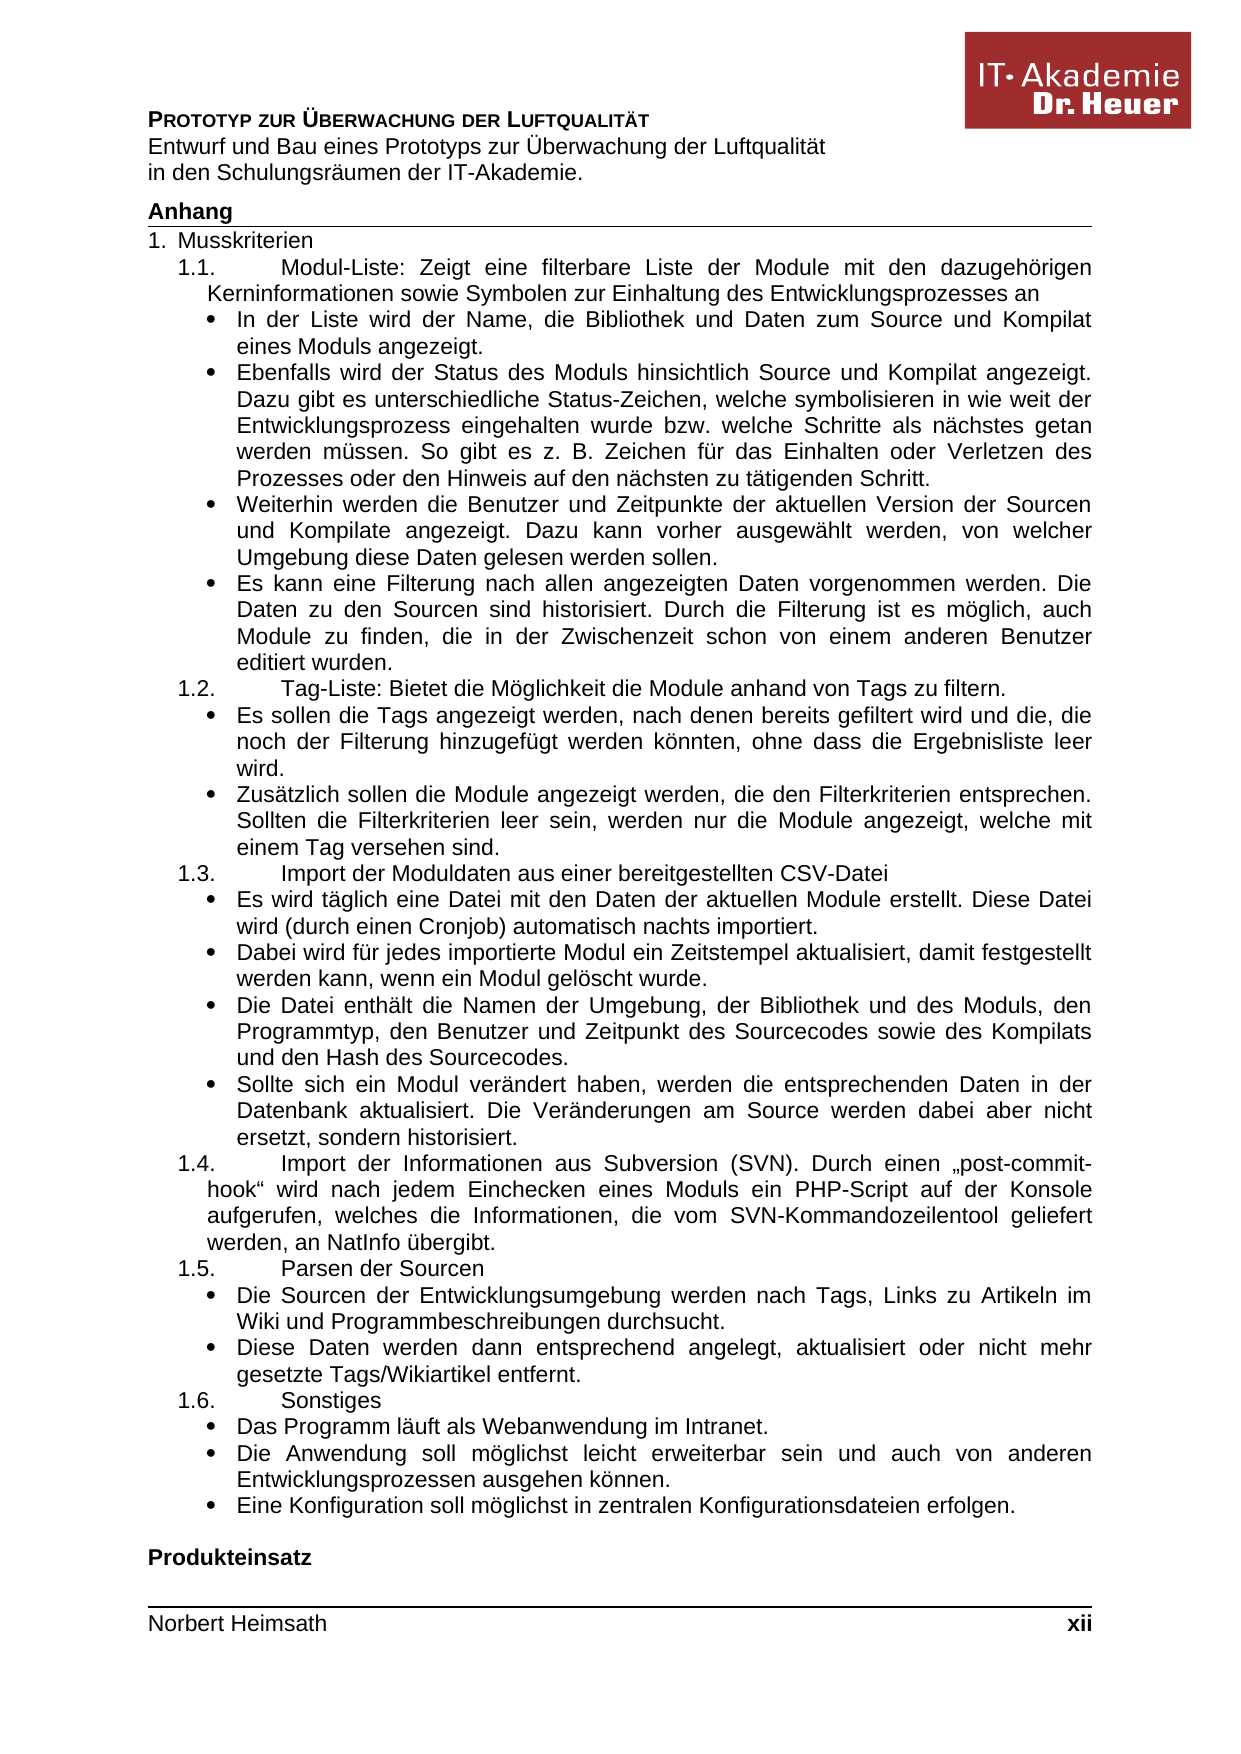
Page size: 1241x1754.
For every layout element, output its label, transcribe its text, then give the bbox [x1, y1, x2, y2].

list Sollte sich ein Modul verändert haben, werden die entsprechenden Daten in der Datenbank aktualisiert. Die Veränderungen am Source werden dabei aber nicht ersetzt, sondern historisiert. [207, 1071, 1092, 1150]
list Import der Informationen aus Subversion (SVN). Durch einen „post-commit-hook“ wird nach jedem Einchecken eines Moduls ein PHP-Script auf der Konsole aufgerufen, welches die Informationen, die vom SVN-Kommandozeilentool geliefert werden, an NatInfo übergibt. [177, 1150, 1092, 1255]
list Das Programm läuft als Webanwendung im Intranet. [207, 1413, 1092, 1440]
list Die Sourcen der Entwicklungsumgebung werden nach Tags, Links zu Artikeln im Wiki und Programmbeschreibungen durchsucht. [207, 1282, 1092, 1334]
list Die Anwendung soll möglichst leicht erweiterbar sein und auch von anderen Entwicklungsprozessen ausgehen können. [207, 1440, 1092, 1492]
list Tag-Liste: Bietet die Möglichkeit die Module anhand von Tags zu filtern. [177, 675, 1092, 702]
list Import der Moduldaten aus einer bereitgestellten CSV-Datei [177, 860, 1092, 886]
list Es kann eine Filterung nach allen angezeigten Daten vorgenommen werden. Die Daten zu den Sourcen sind historisiert. Durch die Filterung ist es möglich, auch Module zu finden, die in der Zwischenzeit schon von einem anderen Benutzer editiert wurden. [207, 570, 1092, 675]
list Musskriterien [148, 227, 1092, 254]
list Ebenfalls wird der Status des Moduls hinsichtlich Source und Kompilat angezeigt. Dazu gibt es unterschiedliche Status-Zeichen, welche symbolisieren in wie weit der Entwicklungsprozess eingehalten wurde bzw. welche Schritte als nächstes getan werden müssen. So gibt es z. B. Zeichen für das Einhalten oder Verletzen des Prozesses oder den Hinweis auf den nächsten zu tätigenden Schritt. [207, 359, 1092, 491]
list Es wird täglich eine Datei mit den Daten der aktuellen Module erstellt. Diese Datei wird (durch einen Cronjob) automatisch nachts importiert. [207, 886, 1092, 939]
list Diese Daten werden dann entsprechend angelegt, aktualisiert oder nicht mehr gesetzte Tags/Wikiartikel entfernt. [207, 1334, 1092, 1387]
list Sonstiges [177, 1387, 1092, 1413]
list Es sollen die Tags angezeigt werden, nach denen bereits gefiltert wird und die, die noch der Filterung hinzugefügt werden könnten, ohne dass die Ergebnisliste leer wird. [207, 702, 1092, 781]
list In der Liste wird der Name, die Bibliothek und Daten zum Source und Kompilat eines Moduls angezeigt. [207, 306, 1092, 359]
list Produkteinsatz [148, 1544, 1092, 1570]
list Weiterhin werden die Benutzer und Zeitpunkte der aktuellen Version der Sourcen und Kompilate angezeigt. Dazu kann vorher ausgewählt werden, von welcher Umgebung diese Daten gelesen werden sollen. [207, 491, 1092, 570]
list Modul-Liste: Zeigt eine filterbare Liste der Module mit den dazugehörigen Kerninformationen sowie Symbolen zur Einhaltung des Entwicklungsprozesses an [177, 254, 1092, 306]
list Zusätzlich sollen die Module angezeigt werden, die den Filterkriterien entsprechen. Sollten die Filterkriterien leer sein, werden nur die Module angezeigt, welche mit einem Tag versehen sind. [207, 781, 1092, 860]
list Die Datei enthält die Namen der Umgebung, der Bibliothek und des Moduls, den Programmtyp, den Benutzer und Zeitpunkt des Sourcecodes sowie des Kompilats und den Hash des Sourcecodes. [207, 992, 1092, 1071]
list Parsen der Sourcen [177, 1255, 1092, 1282]
list Dabei wird für jedes importierte Modul ein Zeitstempel aktualisiert, damit festgestellt werden kann, wenn ein Modul gelöscht wurde. [207, 939, 1092, 992]
list Eine Konfiguration soll möglichst in zentralen Konfigurationsdateien erfolgen. [207, 1492, 1092, 1519]
